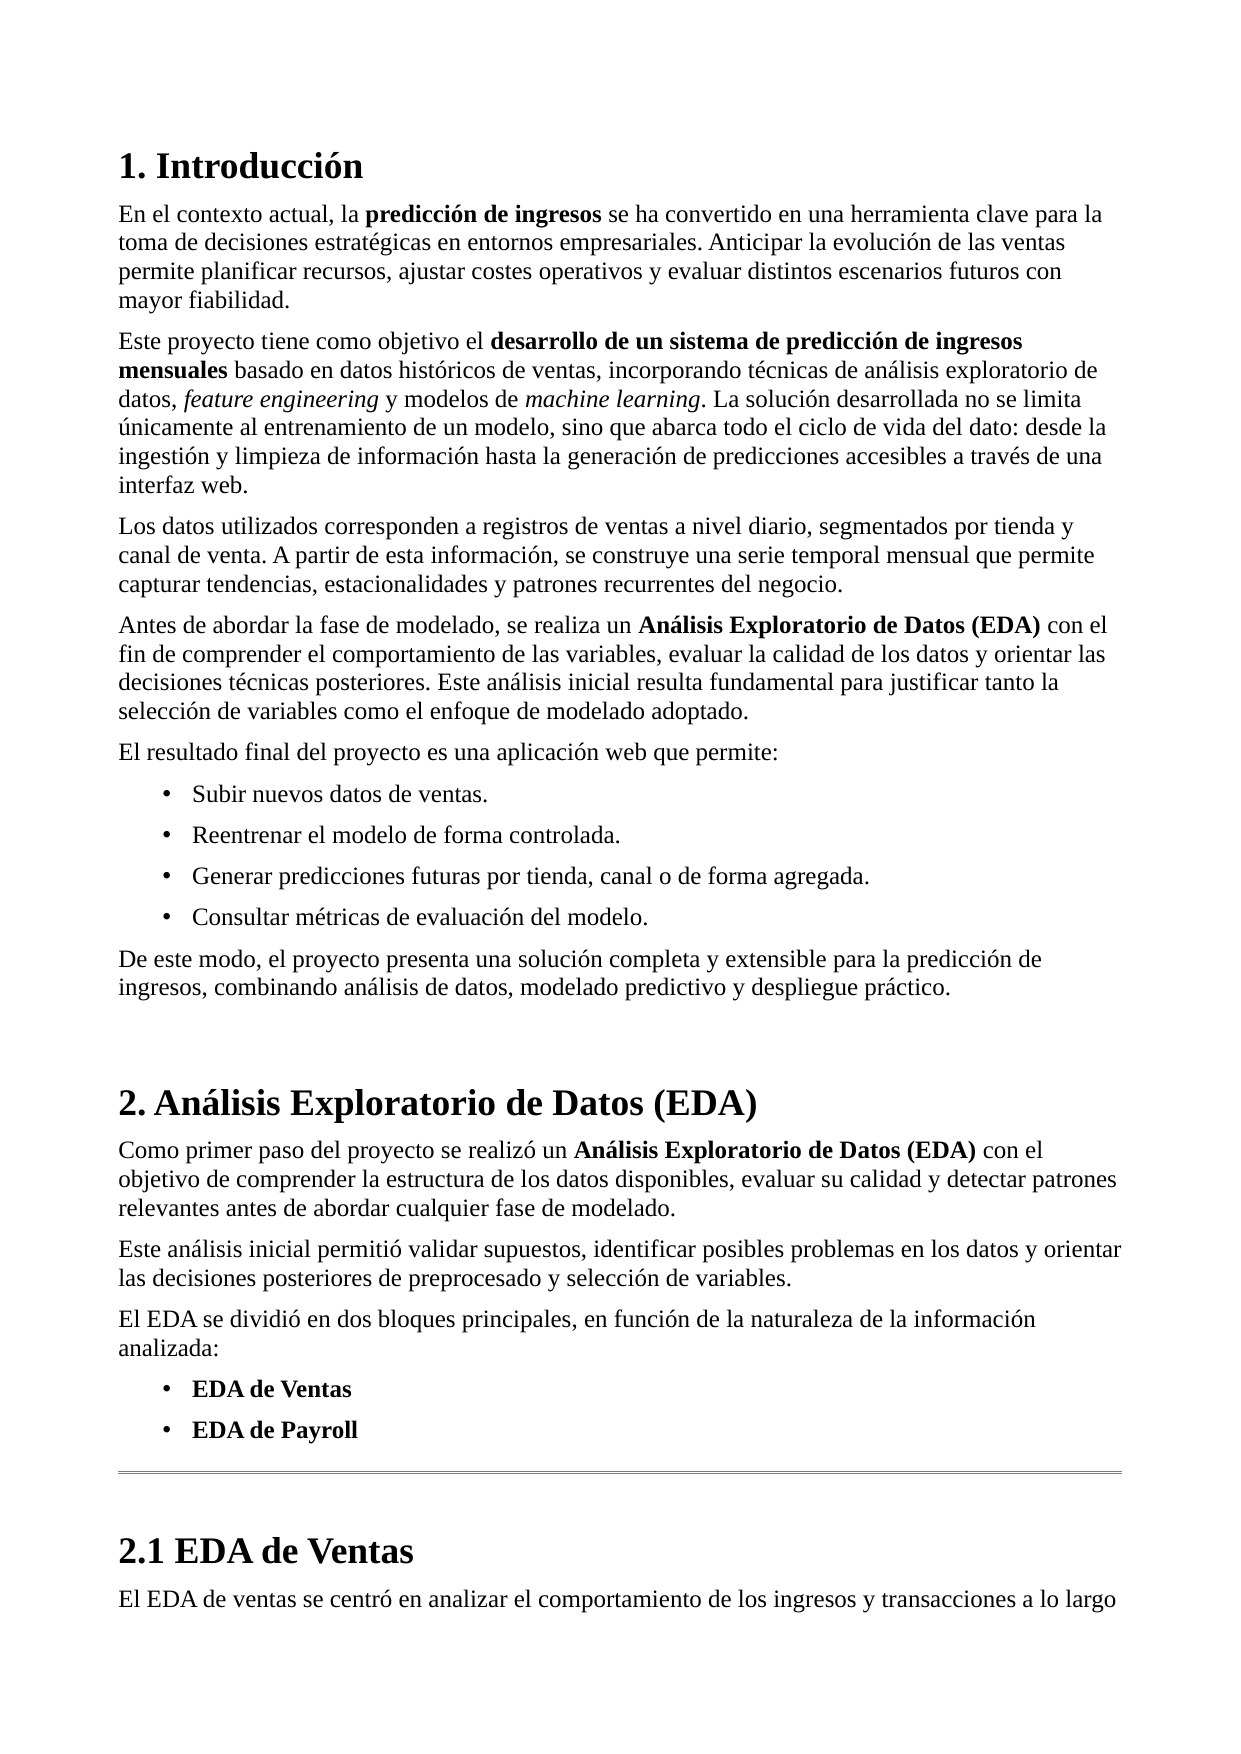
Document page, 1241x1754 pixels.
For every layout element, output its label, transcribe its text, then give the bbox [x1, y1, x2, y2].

text Como primer paso del proyecto se realizó un Análisis Exploratorio de Datos (EDA) con el objetivo de comprender la estructura de los datos disponibles, evaluar su calidad y detectar patrones relevantes antes de abordar cualquier fase de modelado. [118, 1136, 1122, 1222]
text El resultado final del proyecto es una aplicación web que permite: [118, 737, 1122, 766]
subtitle 1. Introducción [118, 143, 1122, 186]
list Reentrenar el modelo de forma controlada. [162, 820, 1122, 849]
subtitle 2.1 EDA de Ventas [118, 1528, 1122, 1571]
text Este análisis inicial permitió validar supuestos, identificar posibles problemas en los datos y orientar las decisiones posteriores de preprocesado y selección de variables. [118, 1234, 1122, 1292]
subtitle 2. Análisis Exploratorio de Datos (EDA) [118, 1080, 1122, 1123]
list Subir nuevos datos de ventas. [162, 779, 1122, 807]
text El EDA se dividió en dos bloques principales, en función de la naturaleza de la información analizada: [118, 1304, 1122, 1362]
list Consultar métricas de evaluación del modelo. [162, 902, 1122, 931]
text Antes de abordar la fase de modelado, se realiza un Análisis Exploratorio de Datos (EDA) con el fin de comprender el comportamiento de las variables, evaluar la calidad de los datos y orientar las decisiones técnicas posteriores. Este análisis inicial resulta fundamental para justificar tanto la selección de variables como el enfoque de modelado adoptado. [118, 610, 1122, 725]
list EDA de Ventas [162, 1374, 1122, 1403]
list EDA de Payroll [162, 1416, 1122, 1444]
text En el contexto actual, la predicción de ingresos se ha convertido en una herramienta clave para la toma de decisiones estratégicas en entornos empresariales. Anticipar la evolución de las ventas permite planificar recursos, ajustar costes operativos y evaluar distintos escenarios futuros con mayor fiabilidad. [118, 199, 1122, 314]
text De este modo, el proyecto presenta una solución completa y extensible para la predicción de ingresos, combinando análisis de datos, modelado predictivo y despliegue práctico. [118, 944, 1122, 1001]
text Este proyecto tiene como objetivo el desarrollo de un sistema de predicción de ingresos mensuales basado en datos históricos de ventas, incorporando técnicas de análisis exploratorio de datos, feature engineering y modelos de machine learning. La solución desarrollada no se limita únicamente al entrenamiento de un modelo, sino que abarca todo el ciclo de vida del dato: desde la ingestión y limpieza de información hasta la generación de predicciones accesibles a través de una interfaz web. [118, 326, 1122, 499]
text El EDA de ventas se centró en analizar el comportamiento de los ingresos y transacciones a lo largo [118, 1584, 1122, 1612]
text Los datos utilizados corresponden a registros de ventas a nivel diario, segmentados por tienda y canal de venta. A partir de esta información, se construye una serie temporal mensual que permite capturar tendencias, estacionalidades y patrones recurrentes del negocio. [118, 511, 1122, 597]
list Generar predicciones futuras por tienda, canal o de forma agregada. [162, 861, 1122, 890]
